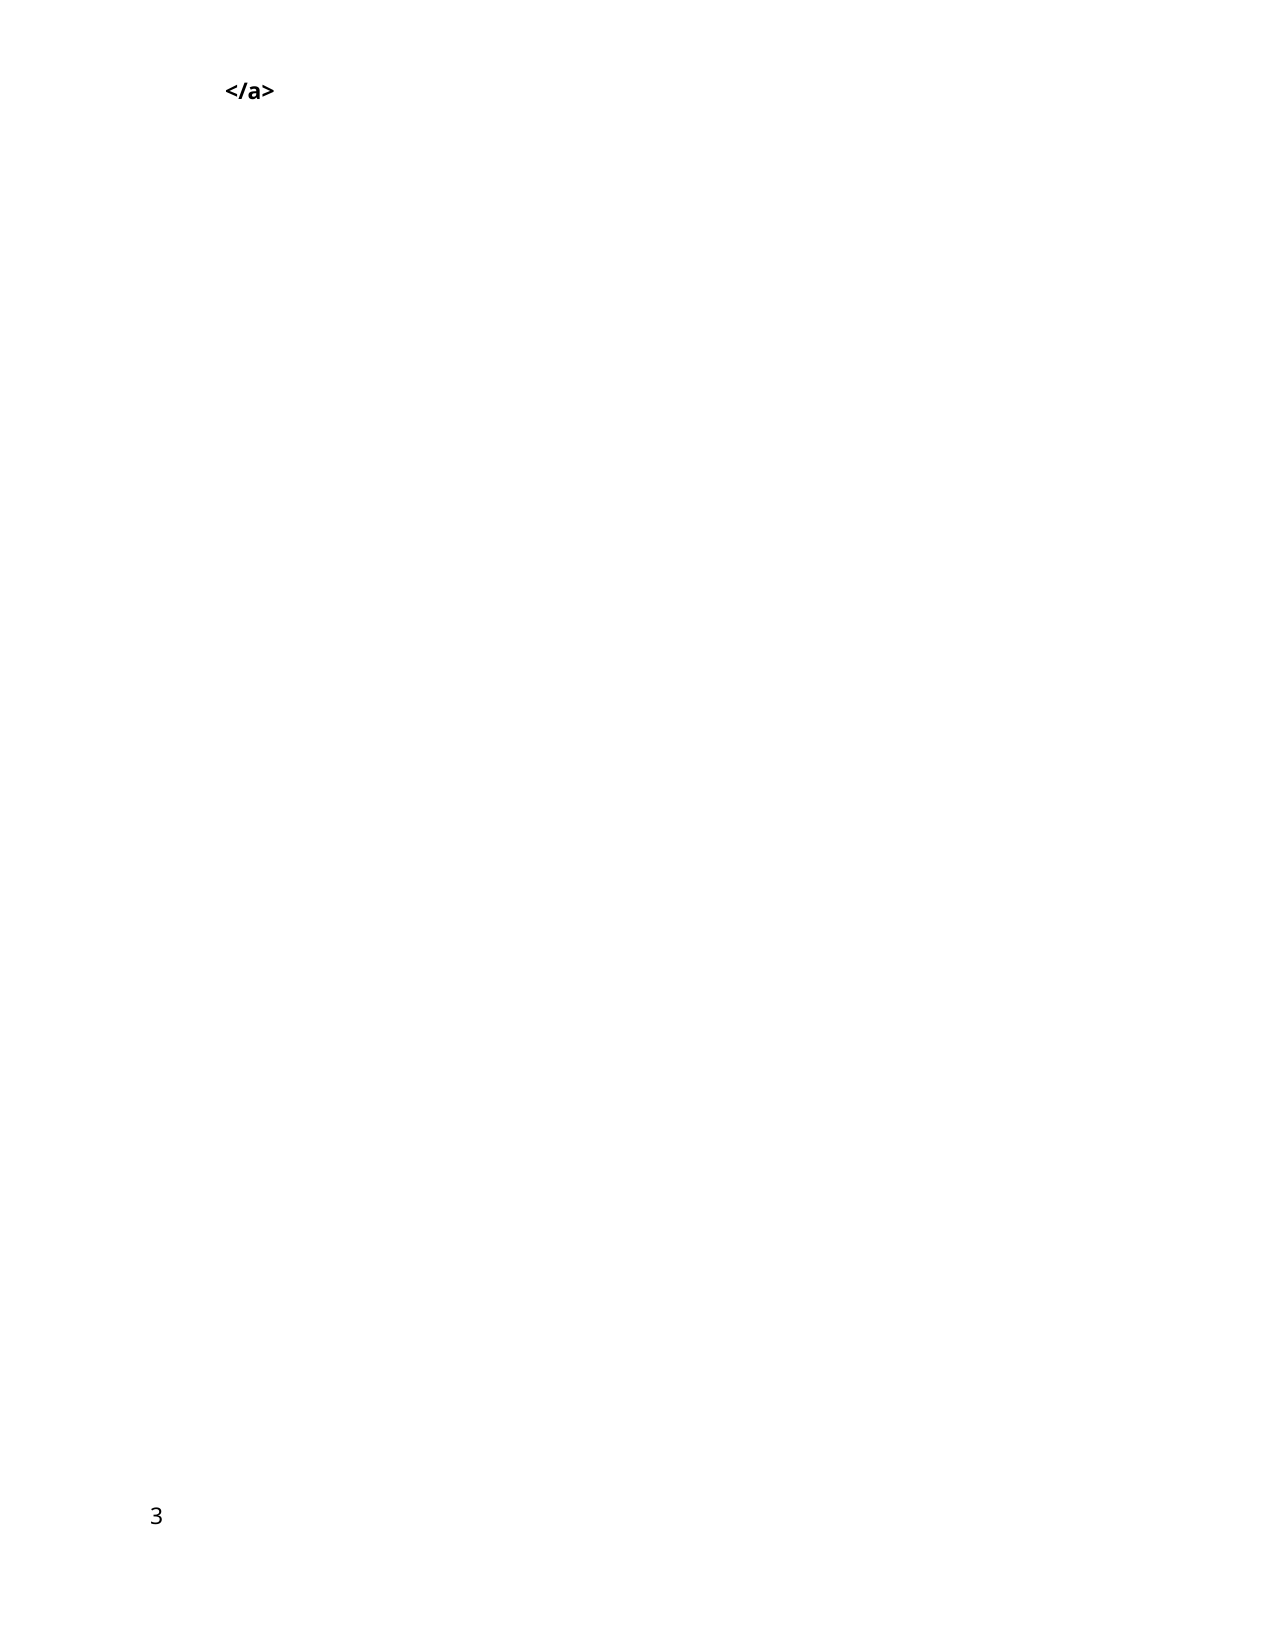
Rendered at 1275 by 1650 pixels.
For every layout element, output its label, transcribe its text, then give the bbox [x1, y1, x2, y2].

text </a> [225, 75, 1125, 106]
